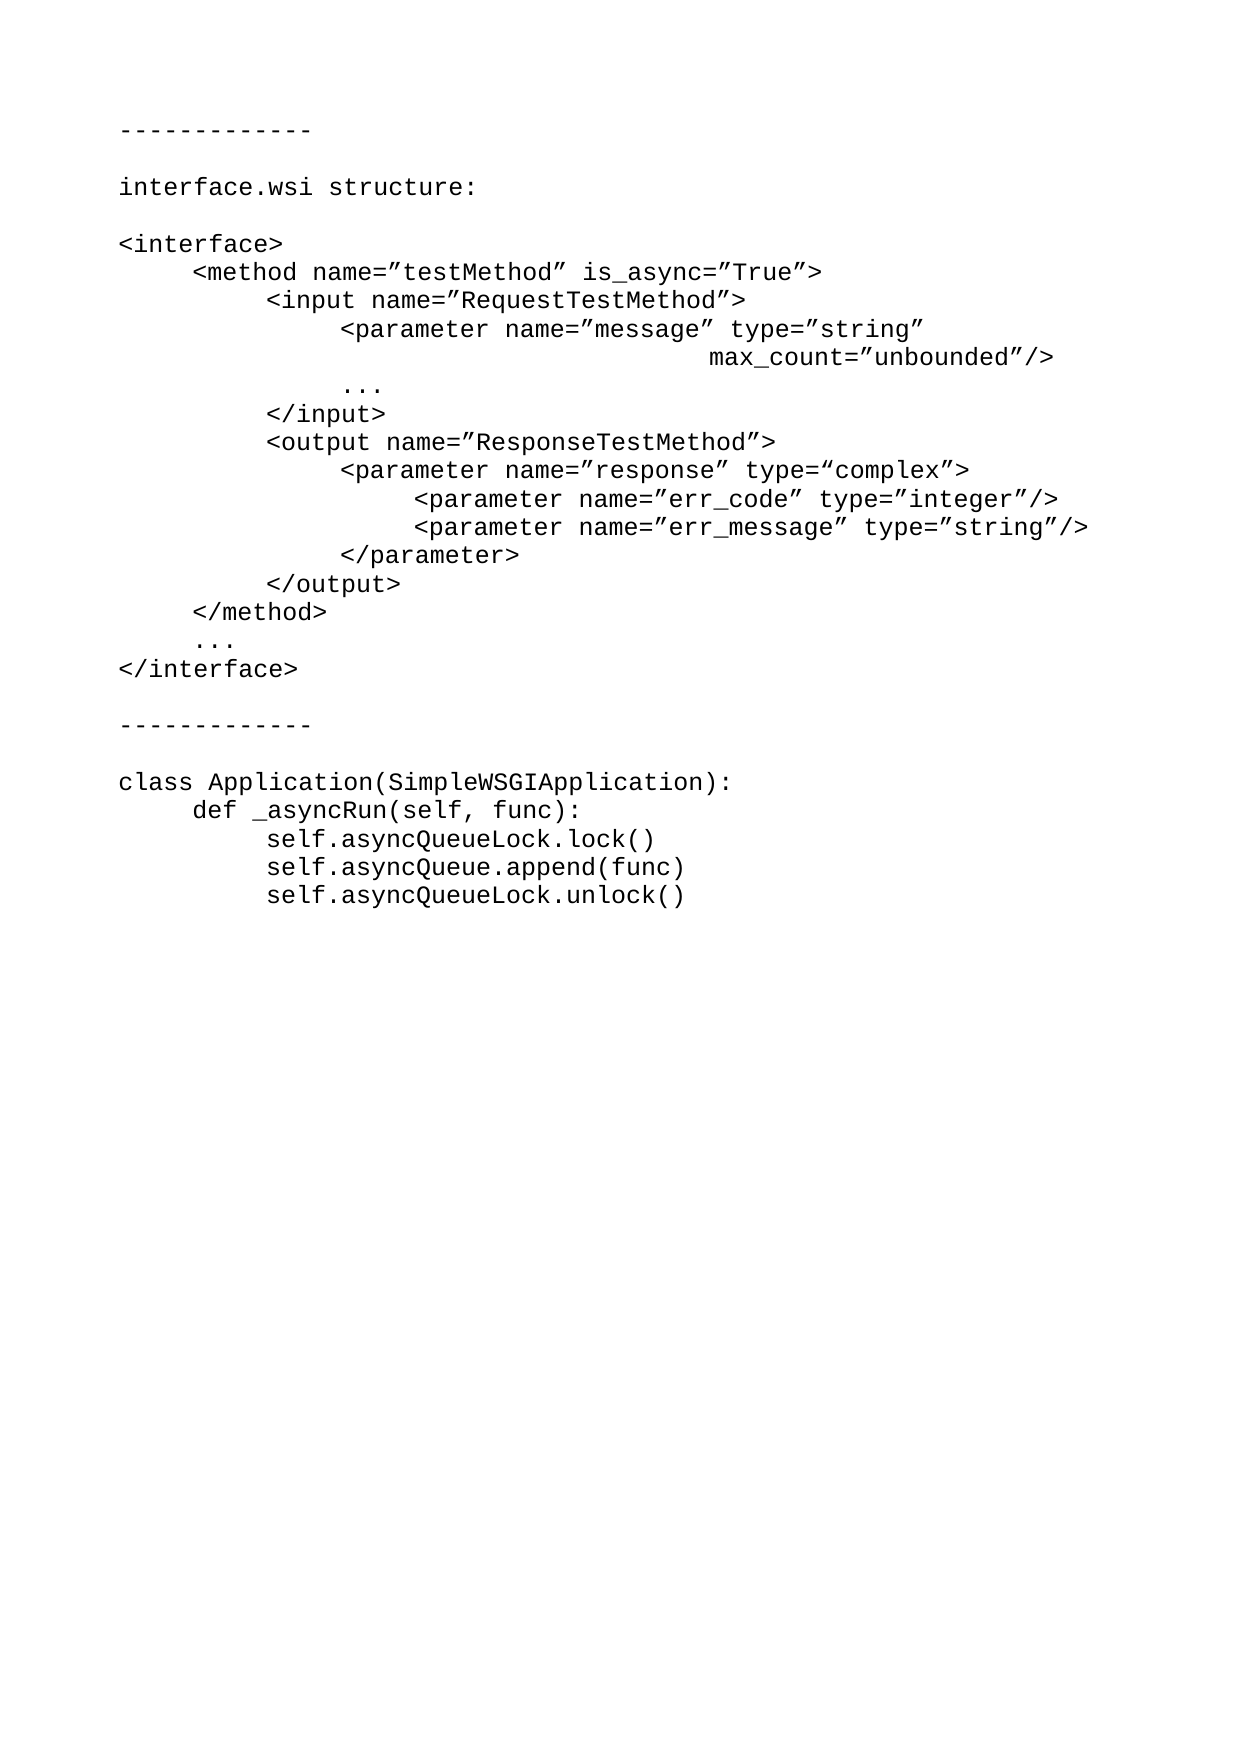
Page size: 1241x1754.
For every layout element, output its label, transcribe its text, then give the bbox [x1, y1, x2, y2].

text def _asyncRun(self, func): [118, 798, 1122, 826]
text ... [118, 628, 1122, 656]
text <interface> [118, 231, 1122, 260]
text max_count=”unbounded”/> [118, 345, 1122, 373]
text <parameter name=”err_message” type=”string”/> [118, 515, 1122, 543]
text ------------- [118, 713, 1122, 741]
text ------------- [118, 118, 1122, 146]
text <parameter name=”response” type=“complex”> [118, 458, 1122, 486]
text interface.wsi structure: [118, 175, 1122, 203]
text </input> [118, 401, 1122, 430]
text <parameter name=”message” type=”string” [118, 316, 1122, 345]
text </interface> [118, 656, 1122, 685]
text <output name=”ResponseTestMethod”> [118, 430, 1122, 458]
text </output> [118, 571, 1122, 600]
text class Application(SimpleWSGIApplication): [118, 770, 1122, 798]
text self.asyncQueueLock.lock() [118, 826, 1122, 855]
text ... [118, 373, 1122, 401]
text </method> [118, 600, 1122, 628]
text <input name=”RequestTestMethod”> [118, 288, 1122, 316]
text <method name=”testMethod” is_async=”True”> [118, 260, 1122, 288]
text self.asyncQueueLock.unlock() [118, 883, 1122, 911]
text self.asyncQueue.append(func) [118, 855, 1122, 883]
text </parameter> [118, 543, 1122, 571]
text <parameter name=”err_code” type=”integer”/> [118, 486, 1122, 515]
